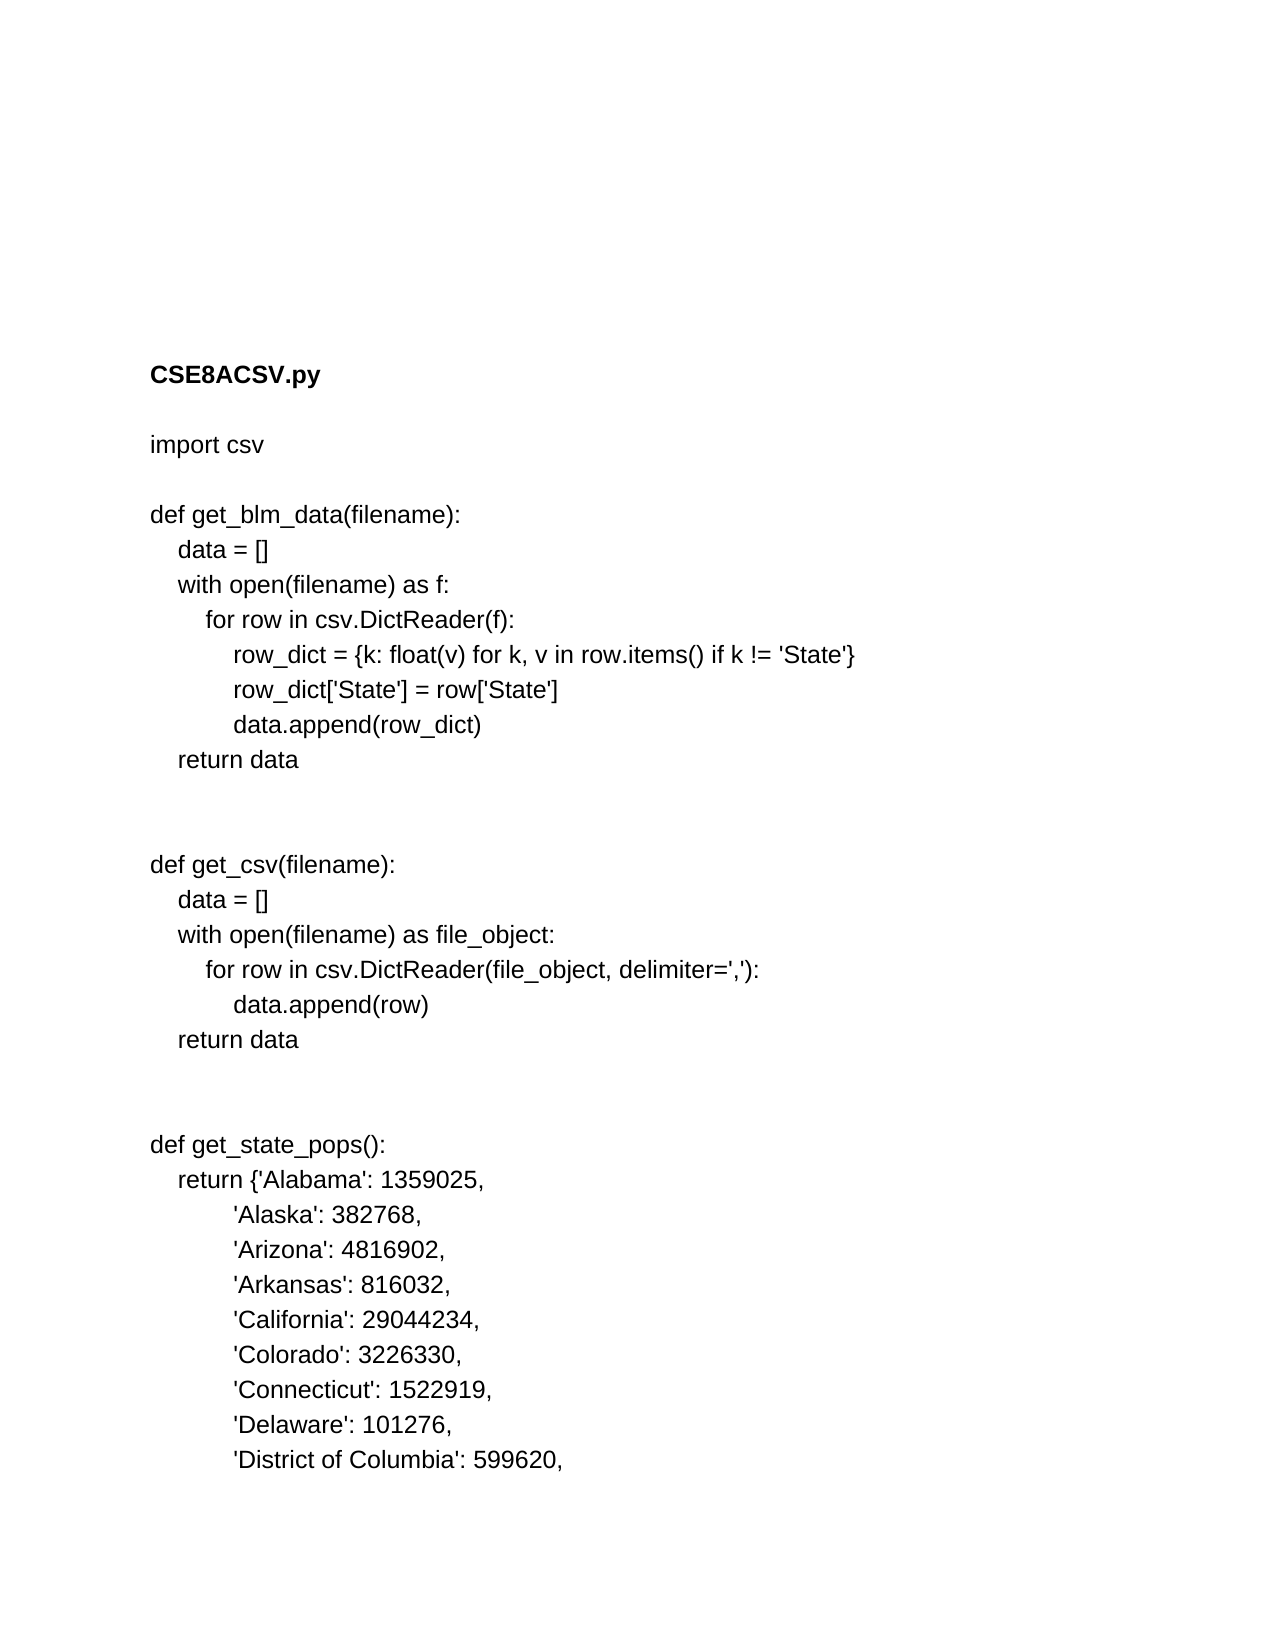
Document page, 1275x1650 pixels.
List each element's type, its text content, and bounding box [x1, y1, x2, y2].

text 'California': 29044234, [150, 1305, 1125, 1334]
text import csv [150, 430, 1125, 459]
text 'Arizona': 4816902, [150, 1235, 1125, 1264]
text row_dict['State'] = row['State'] [150, 675, 1125, 704]
text 'Delaware': 101276, [150, 1410, 1125, 1439]
text with open(filename) as f: [150, 570, 1125, 599]
text def get_blm_data(filename): [150, 500, 1125, 529]
text data = [] [150, 885, 1125, 914]
text return data [150, 1025, 1125, 1054]
text 'Arkansas': 816032, [150, 1270, 1125, 1299]
text for row in csv.DictReader(file_object, delimiter=','): [150, 955, 1125, 984]
text data = [] [150, 535, 1125, 564]
text with open(filename) as file_object: [150, 920, 1125, 949]
text 'Colorado': 3226330, [150, 1340, 1125, 1369]
text row_dict = {k: float(v) for k, v in row.items() if k != 'State'} [150, 640, 1125, 669]
text data.append(row_dict) [150, 710, 1125, 739]
text CSE8ACSV.py [150, 360, 1125, 389]
text for row in csv.DictReader(f): [150, 605, 1125, 634]
text 'Connecticut': 1522919, [150, 1375, 1125, 1404]
text 'District of Columbia': 599620, [150, 1445, 1125, 1474]
text 'Alaska': 382768, [150, 1200, 1125, 1229]
text data.append(row) [150, 990, 1125, 1019]
text def get_state_pops(): [150, 1130, 1125, 1159]
text return {'Alabama': 1359025, [150, 1165, 1125, 1194]
text def get_csv(filename): [150, 850, 1125, 879]
text return data [150, 745, 1125, 774]
